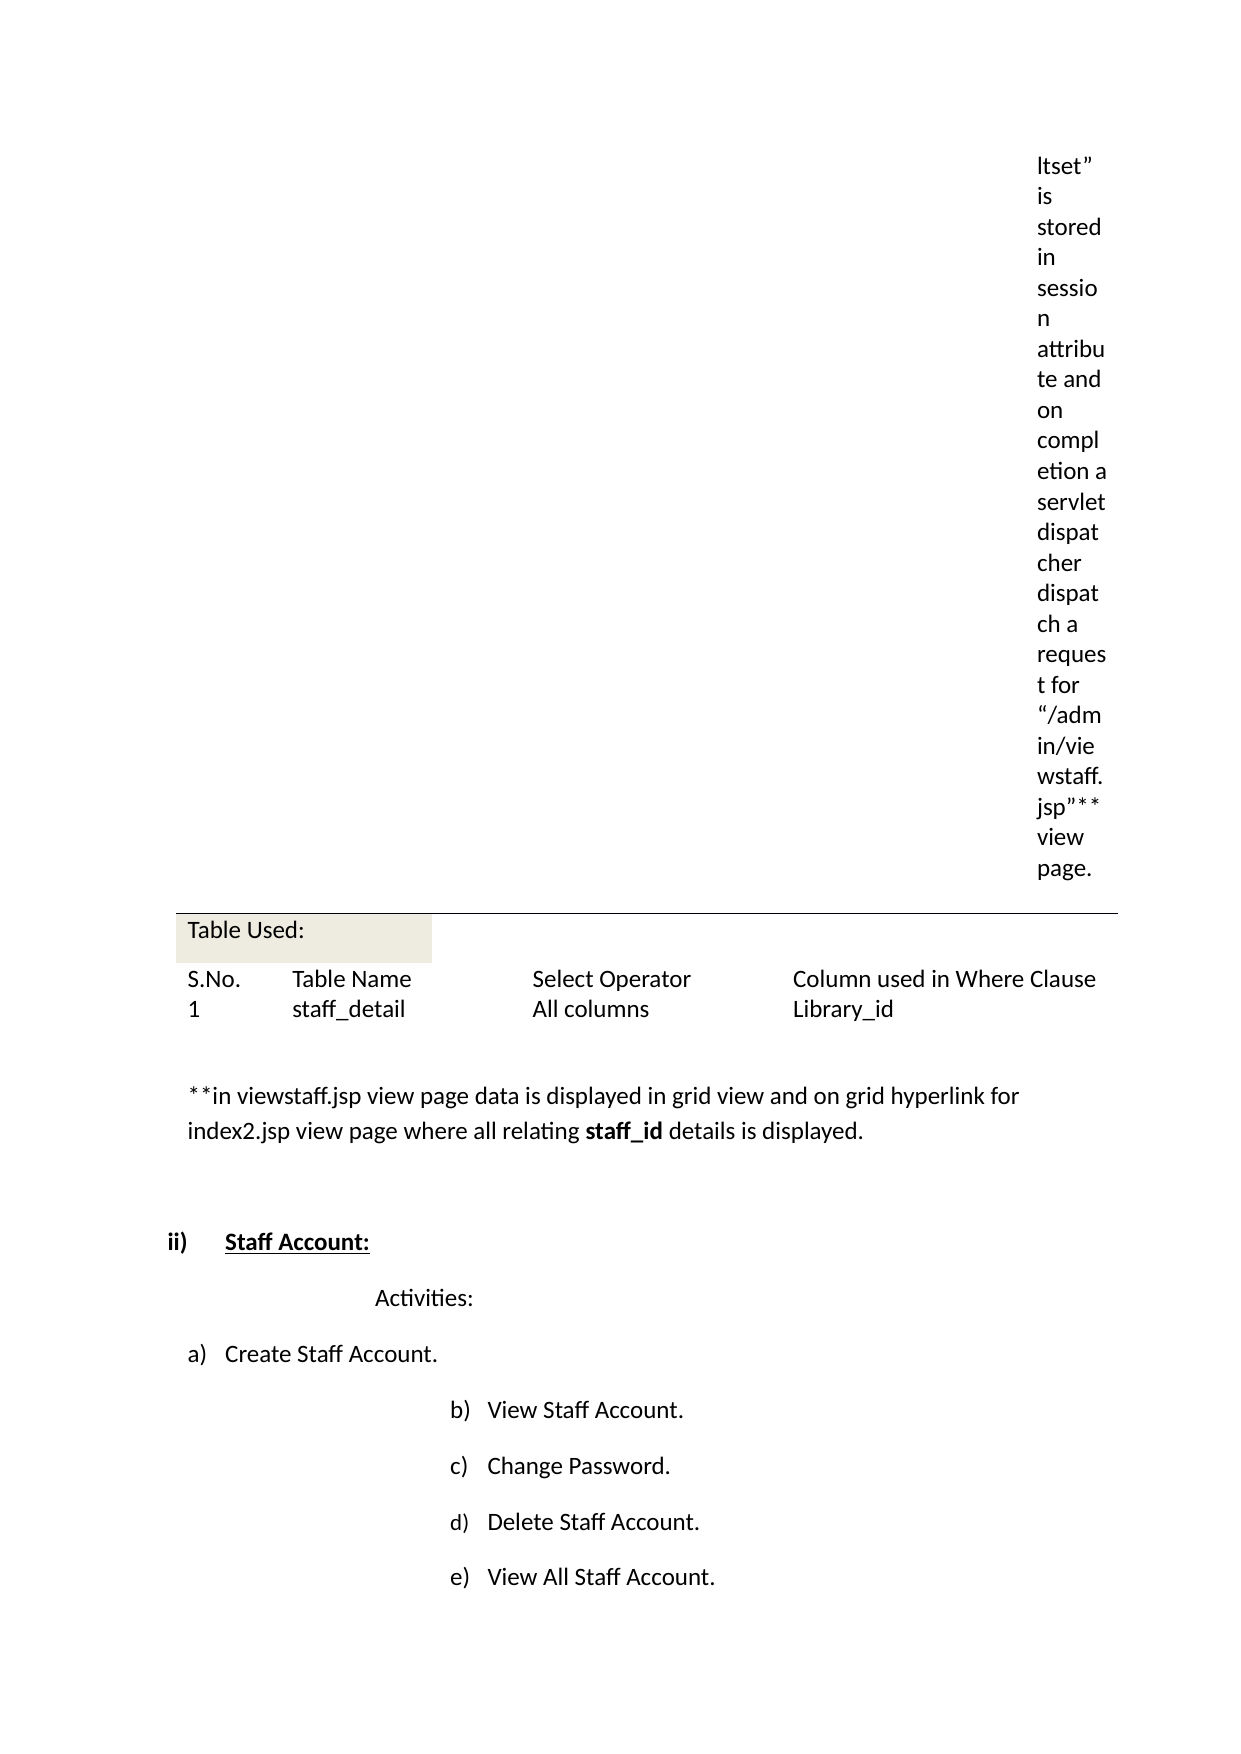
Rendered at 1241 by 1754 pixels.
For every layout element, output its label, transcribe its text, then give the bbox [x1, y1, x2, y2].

table_cell [1026, 883, 1118, 913]
list Create Staff Account. [187, 1338, 1090, 1369]
list Staff Account: [167, 1226, 1090, 1257]
list View All Staff Account. [450, 1561, 1090, 1592]
table_cell ltset” is stored in session attribute and on completion a servlet dispatcher dispatch a request for “/admin/viewstaff.jsp”** view page. [1026, 150, 1118, 882]
table_cell staff_detail [281, 994, 521, 1024]
table_cell [176, 883, 478, 913]
table_cell Library_id [782, 994, 1118, 1024]
table_cell All columns [521, 994, 782, 1024]
table_cell S.No. [176, 963, 281, 993]
table_cell Select Operator [521, 963, 782, 993]
table_cell [478, 150, 1026, 882]
table_cell 1 [176, 994, 281, 1024]
table_cell Table Used: [176, 914, 432, 963]
list Activities: [375, 1282, 1090, 1313]
text **in viewstaff.jsp view page data is displayed in grid view and on grid hyperlink for index2.jsp view page where all relating staff_id details is displayed. [187, 1080, 1090, 1145]
table_cell [176, 150, 478, 882]
list Change Password. [450, 1450, 1090, 1480]
list View Staff Account. [450, 1394, 1090, 1424]
table_cell Table Name [281, 963, 521, 993]
table_cell Column used in Where Clause [782, 963, 1118, 993]
table_cell [478, 883, 1026, 913]
list Delete Staff Account. [450, 1506, 1090, 1536]
